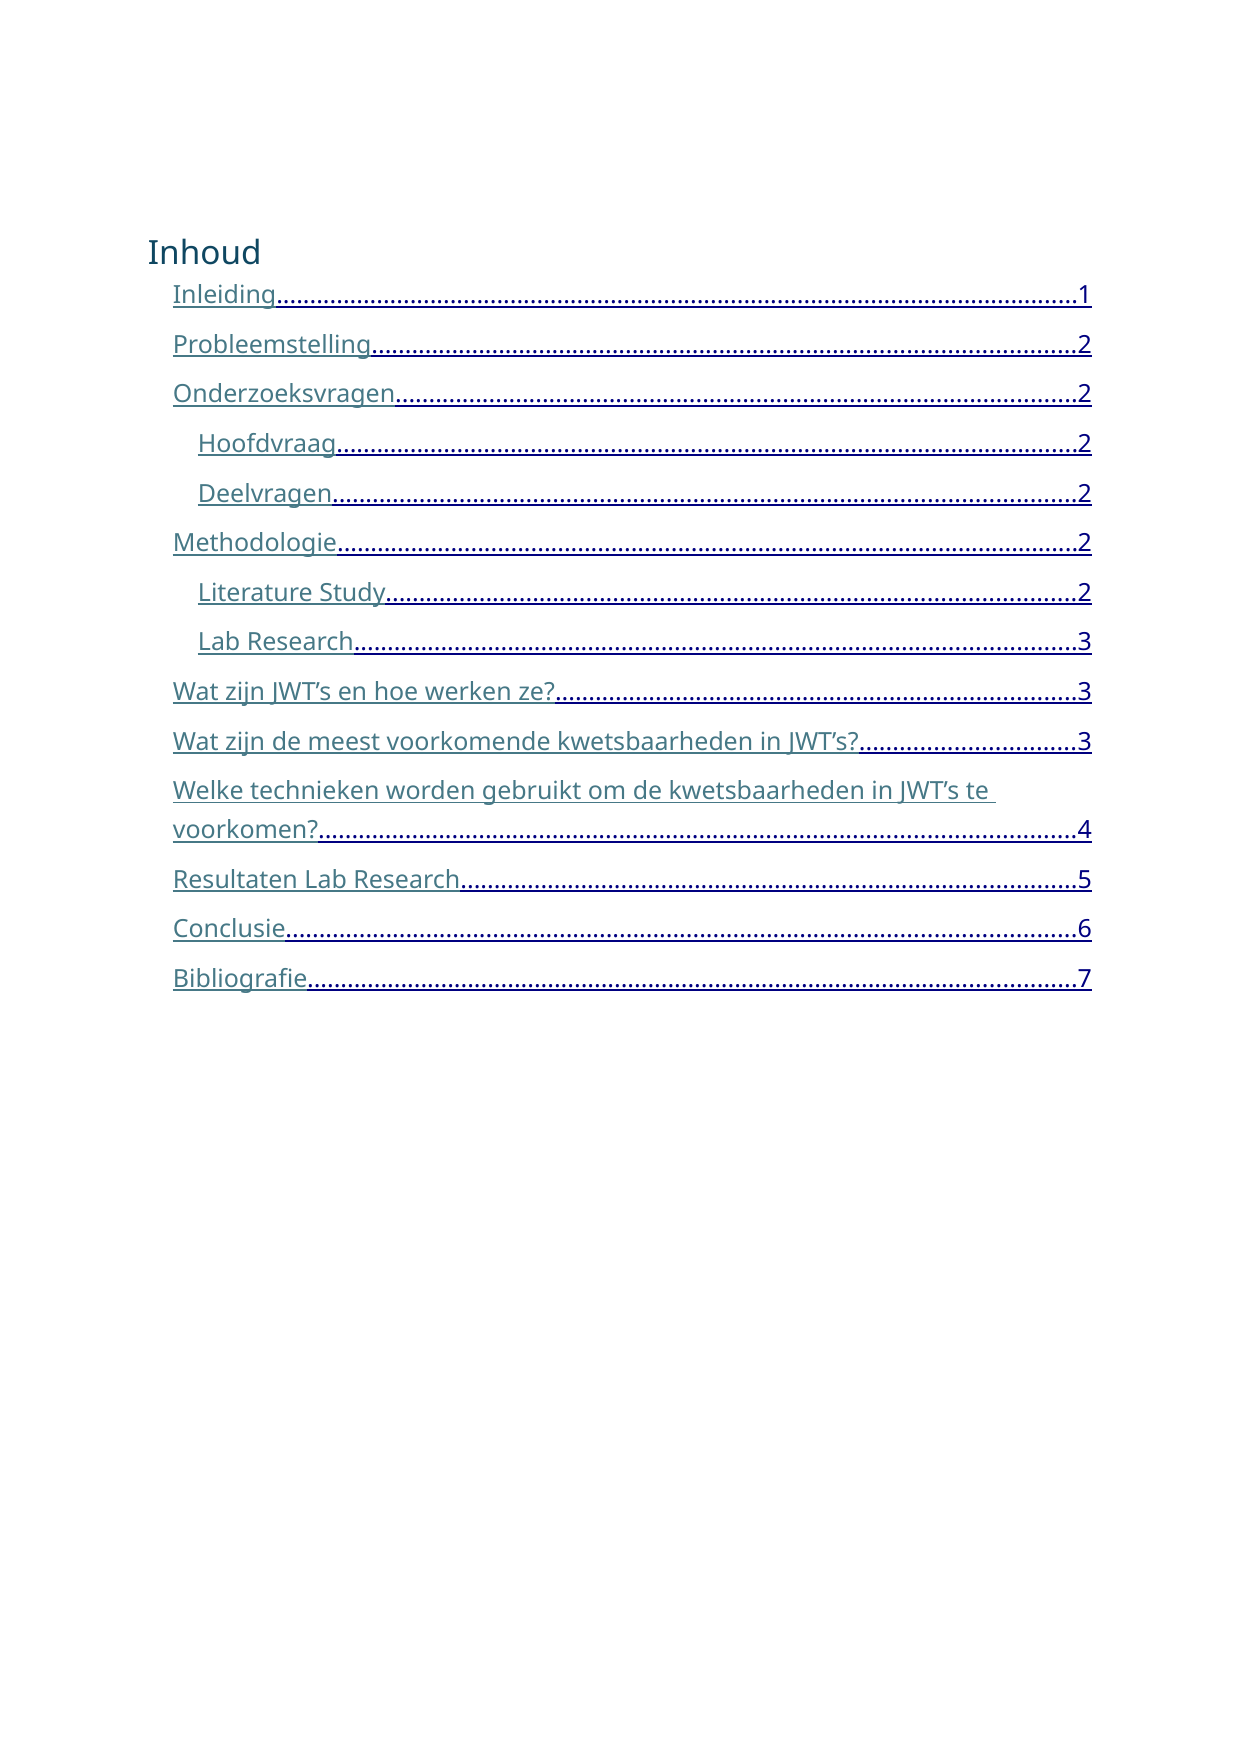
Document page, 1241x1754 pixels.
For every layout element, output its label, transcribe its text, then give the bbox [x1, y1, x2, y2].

text Conclusie 6 [173, 911, 1093, 945]
text Wat zijn de meest voorkomende kwetsbaarheden in JWT’s? 3 [173, 723, 1093, 757]
text Onderzoeksvragen 2 [173, 376, 1093, 410]
text Wat zijn JWT’s en hoe werken ze? 3 [173, 674, 1093, 708]
text Literature Study 2 [198, 574, 1093, 608]
text Inhoud [148, 228, 1093, 274]
text Resultaten Lab Research 5 [173, 862, 1093, 896]
text Deelvragen 2 [198, 475, 1093, 509]
text Probleemstelling 2 [173, 327, 1093, 361]
text Methodologie 2 [173, 525, 1093, 559]
text Hoofdvraag 2 [198, 426, 1093, 460]
text Welke technieken worden gebruikt om de kwetsbaarheden in JWT’s te voorkomen? 4 [173, 773, 1093, 846]
text Lab Research 3 [198, 624, 1093, 658]
text Bibliografie 7 [173, 961, 1093, 995]
text Inleiding 1 [173, 277, 1093, 311]
